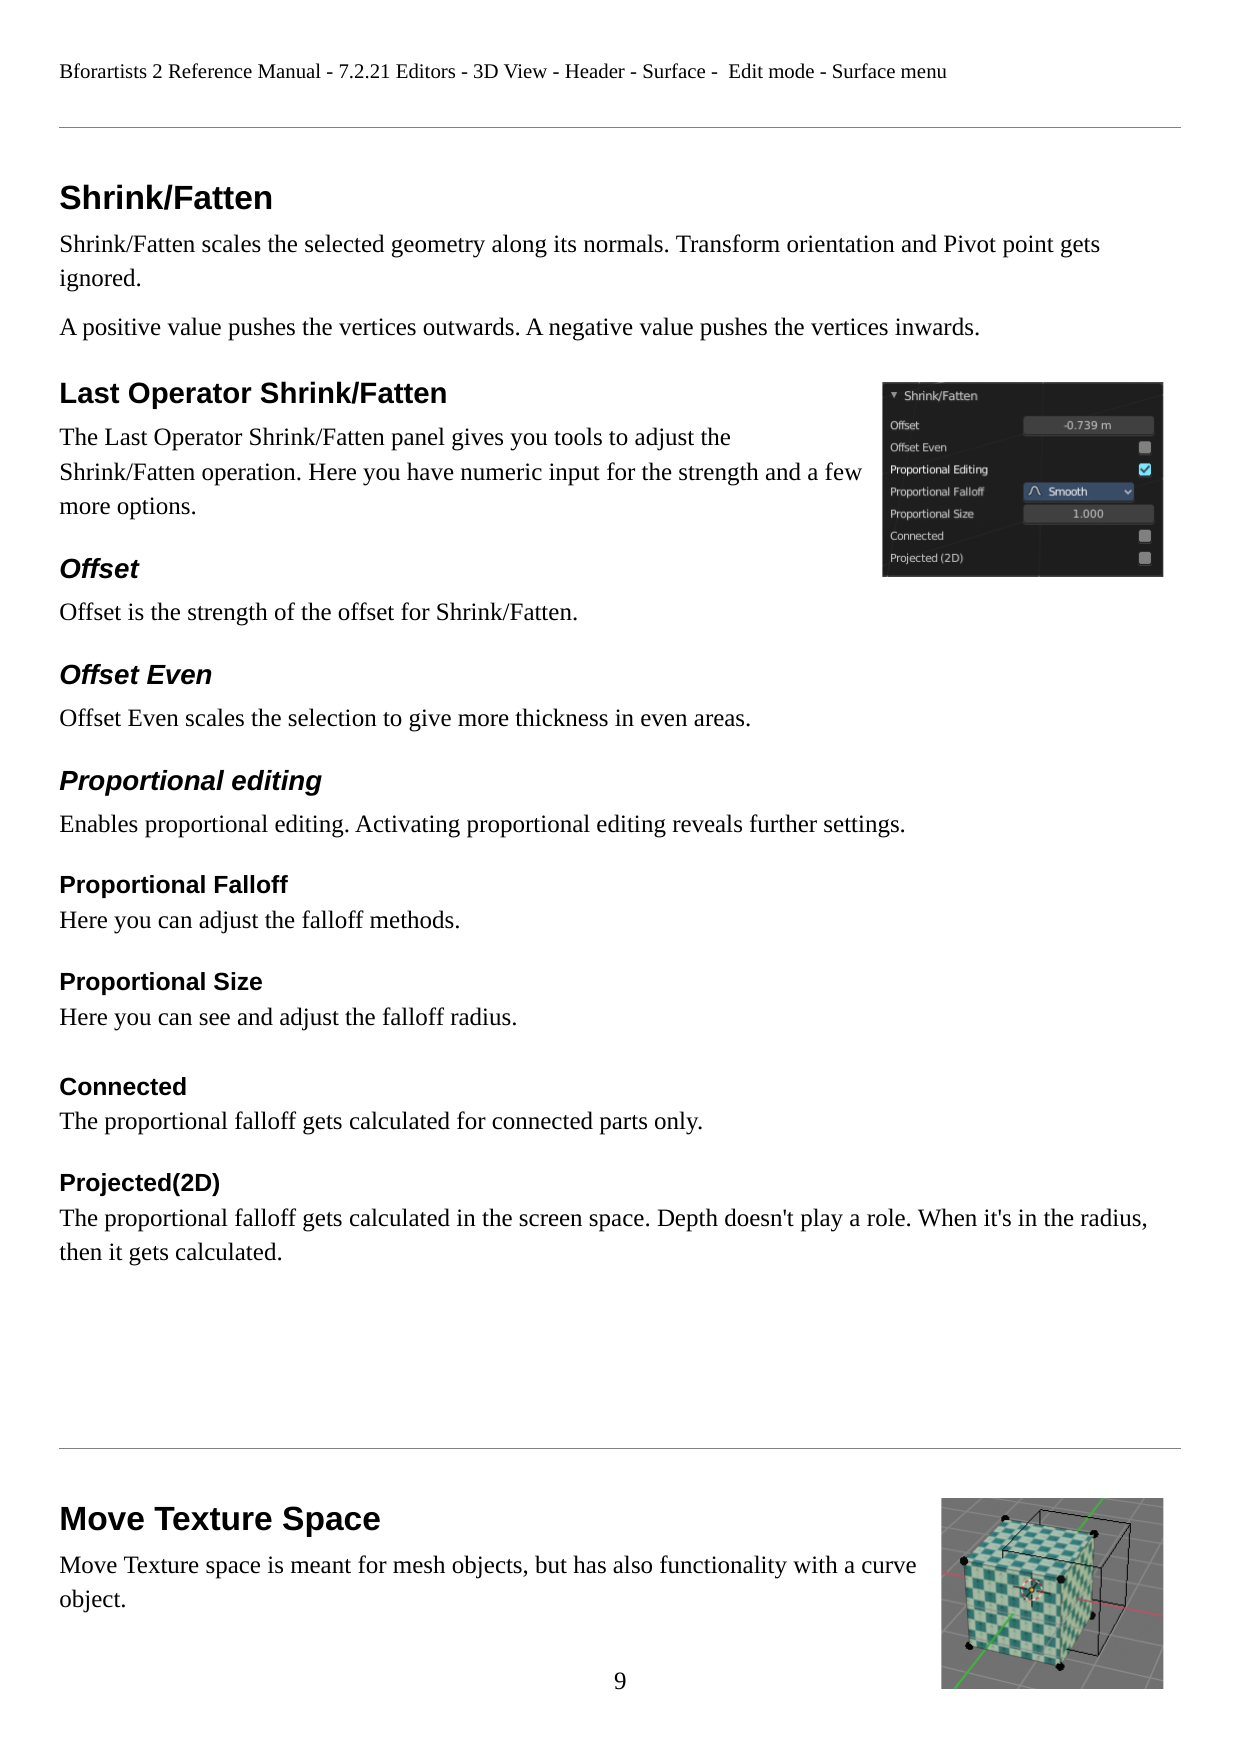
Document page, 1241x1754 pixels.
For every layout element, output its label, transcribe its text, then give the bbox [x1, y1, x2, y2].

text Shrink/Fatten scales the selected geometry along its normals. Transform orientation and Pivot point gets ignored. [59, 229, 1181, 292]
text Offset Even scales the selection to give more thickness in even areas. [59, 703, 1181, 732]
subtitle Offset Even [59, 659, 1181, 691]
text Enables proportional editing. Activating proportional editing reveals further settings. [59, 809, 1181, 838]
subtitle Shrink/Fatten [59, 178, 1181, 216]
subtitle Projected(2D) [59, 1168, 1181, 1197]
text The proportional falloff gets calculated in the screen space. Depth doesn't play a role. When it's in the radius, then it gets calculated. [59, 1203, 1181, 1266]
subtitle Proportional editing [59, 764, 1181, 796]
subtitle Offset [59, 553, 1181, 584]
subtitle [1164, 1498, 1181, 1537]
subtitle Move Texture Space [59, 1498, 941, 1537]
text Here you can adjust the falloff methods. [59, 905, 1181, 934]
text A positive value pushes the vertices outwards. A negative value pushes the vertices inwards. [59, 312, 1181, 341]
subtitle Last Operator Shrink/Fatten [59, 376, 1181, 410]
text Move Texture space is meant for mesh objects, but has also functionality with a curve object. [59, 1550, 941, 1613]
picture [882, 382, 1164, 577]
subtitle Proportional Falloff [59, 871, 1181, 899]
subtitle Connected [59, 1072, 1181, 1100]
text Here you can see and adjust the falloff radius. [59, 1002, 1181, 1030]
picture [941, 1498, 1164, 1689]
subtitle Proportional Size [59, 967, 1181, 995]
text The proportional falloff gets calculated for connected parts only. [59, 1106, 1181, 1135]
text The Last Operator Shrink/Fatten panel gives you tools to adjust the Shrink/Fatten operation. Here you have numeric input for the strength and a few more options. [59, 422, 882, 520]
text Offset is the strength of the offset for Shrink/Fatten. [59, 597, 1181, 626]
